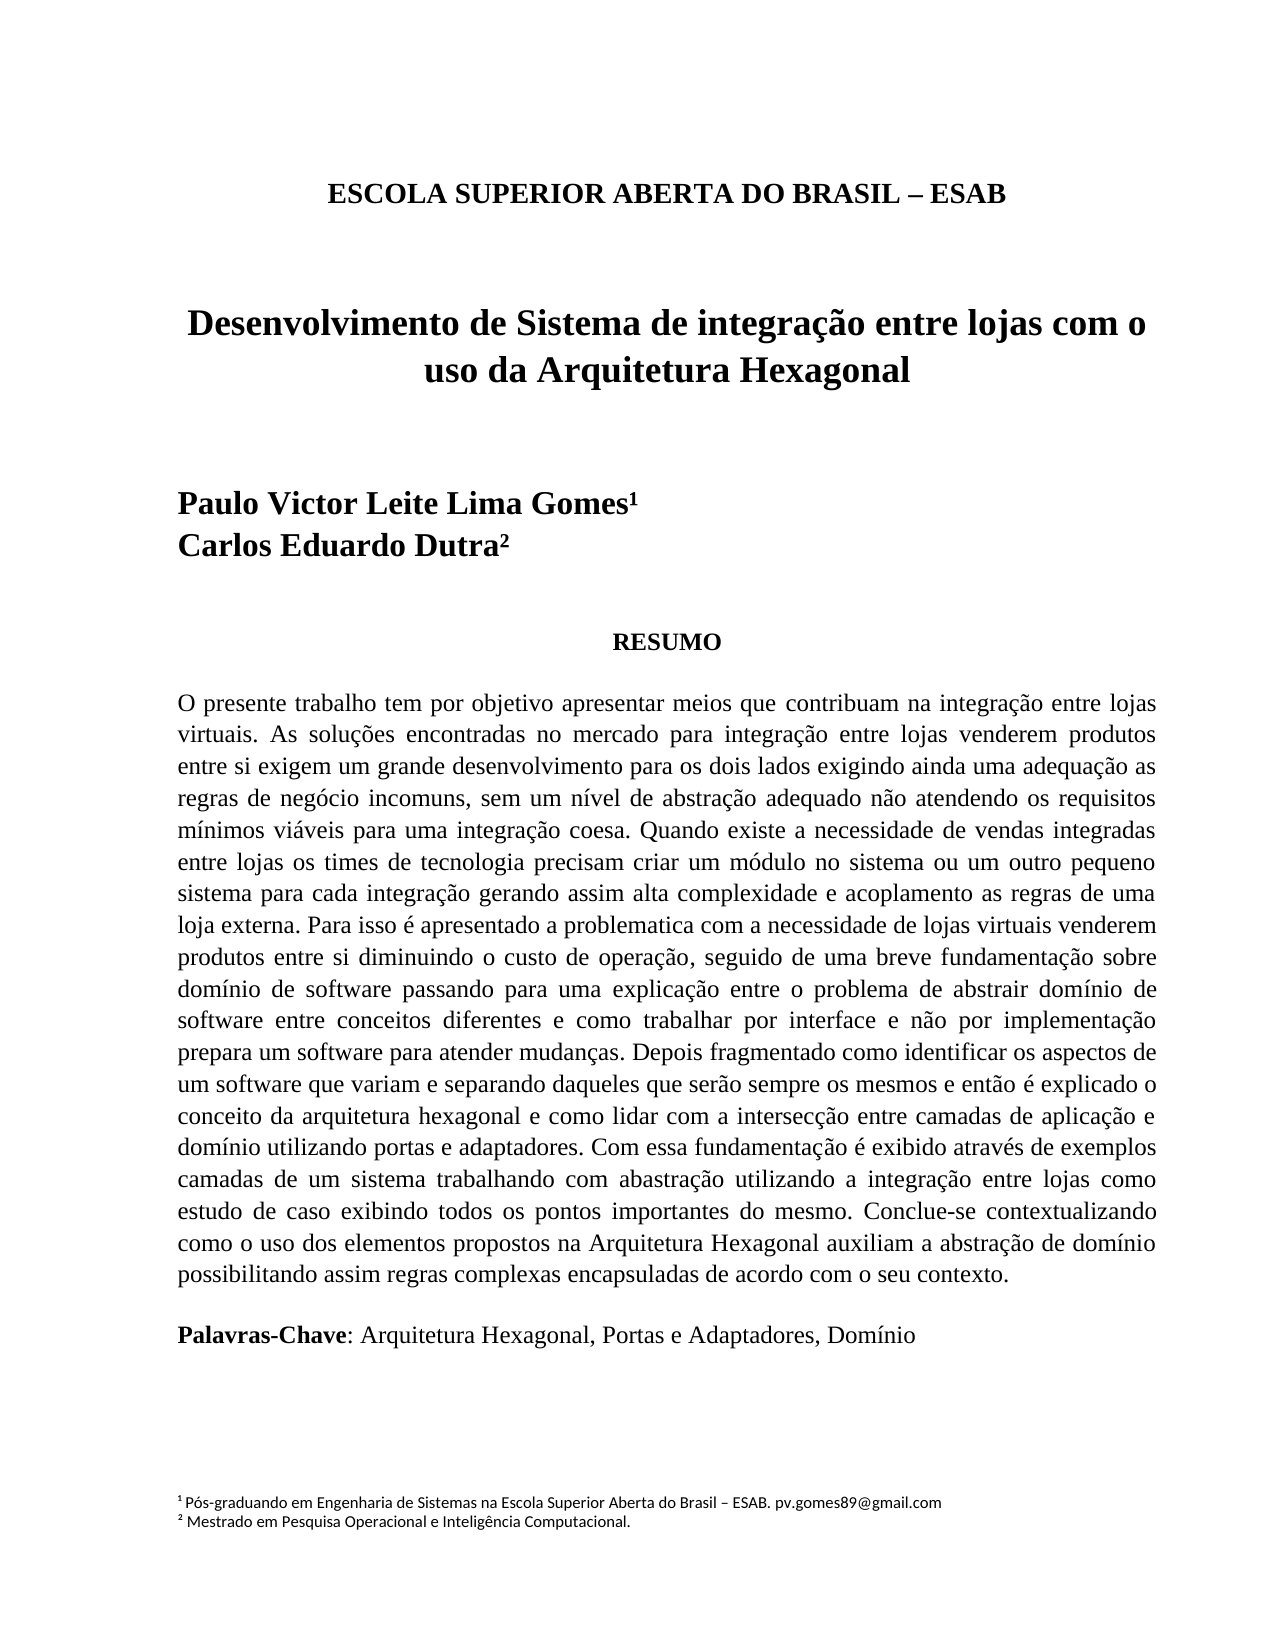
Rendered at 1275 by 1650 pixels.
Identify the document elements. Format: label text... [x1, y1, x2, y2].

text Paulo Victor Leite Lima Gomes¹ [177, 485, 1157, 522]
text Desenvolvimento de Sistema de integração entre lojas com o uso da Arquitetura Hexagonal [177, 302, 1157, 391]
text Palavras-Chave: Arquitetura Hexagonal, Portas e Adaptadores, Domínio [177, 1322, 1157, 1349]
text ESCOLA SUPERIOR ABERTA DO BRASIL – ESAB [177, 177, 1157, 209]
text Carlos Eduardo Dutra² [177, 527, 1157, 564]
text O presente trabalho tem por objetivo apresentar meios que contribuam na integração entre lojas virtuais. As soluções encontradas no mercado para integração entre lojas venderem produtos entre si exigem um grande desenvolvimento para os dois lados exigindo ainda uma adequação as regras de negócio incomuns, sem um nível de abstração adequado não atendendo os requisitos mínimos viáveis para uma integração coesa. Quando existe a necessidade de vendas integradas entre lojas os times de tecnologia precisam criar um módulo no sistema ou um outro pequeno sistema para cada integração gerando assim alta complexidade e acoplamento as regras de uma loja externa. Para isso é apresentado a problematica com a necessidade de lojas virtuais venderem produtos entre si diminuindo o custo de operação, seguido de uma breve fundamentação sobre domínio de software passando para uma explicação entre o problema de abstrair domínio de software entre conceitos diferentes e como trabalhar por interface e não por implementação prepara um software para atender mudanças. Depois fragmentado como identificar os aspectos de um software que variam e separando daqueles que serão sempre os mesmos e então é explicado o conceito da arquitetura hexagonal e como lidar com a intersecção entre camadas de aplicação e domínio utilizando portas e adaptadores. Com essa fundamentação é exibido através de exemplos camadas de um sistema trabalhando com abastração utilizando a integração entre lojas como estudo de caso exibindo todos os pontos importantes do mesmo. Conclue-se contextualizando como o uso dos elementos propostos na Arquitetura Hexagonal auxiliam a abstração de domínio possibilitando assim regras complexas encapsuladas de acordo com o seu contexto. [177, 689, 1157, 1288]
text RESUMO [177, 628, 1157, 656]
